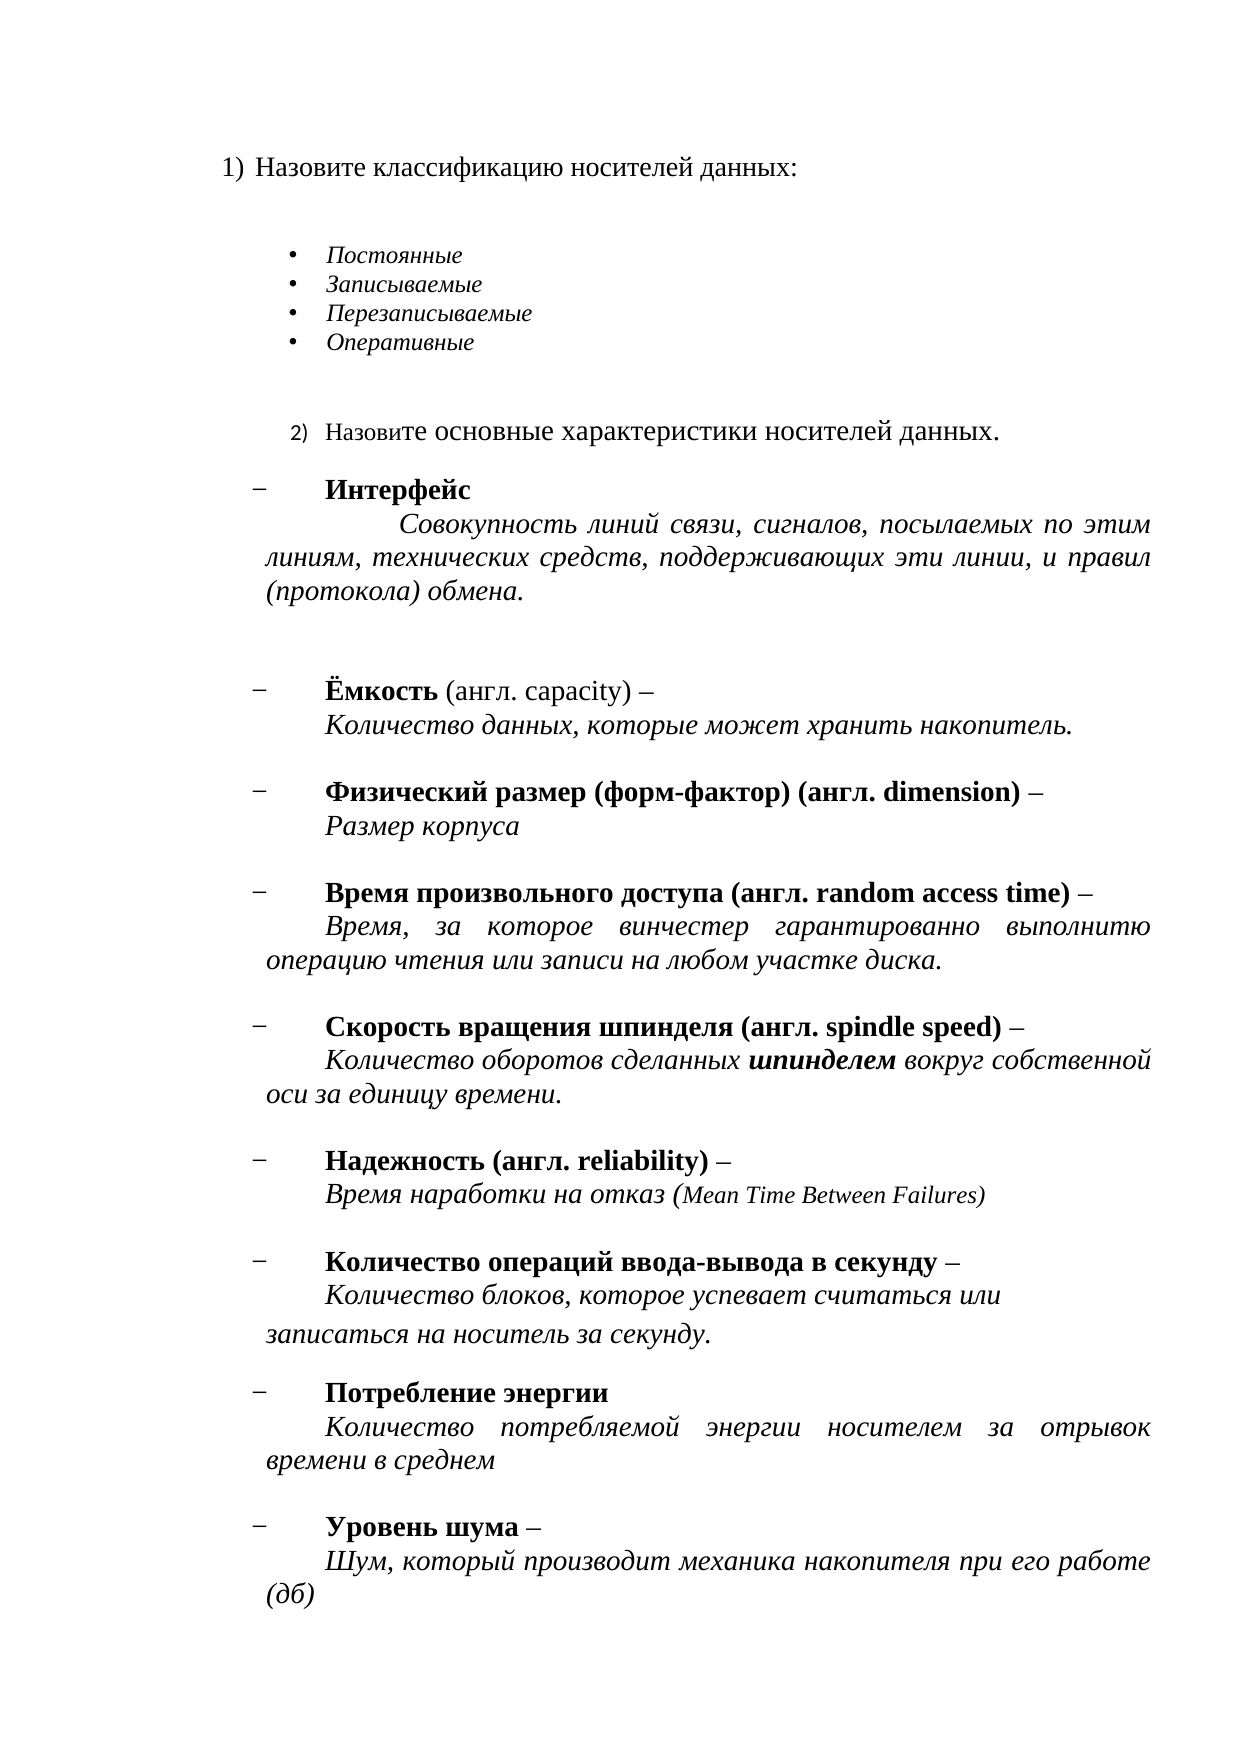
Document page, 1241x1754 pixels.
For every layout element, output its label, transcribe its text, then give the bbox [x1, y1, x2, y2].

text Время наработки на отказ (Mean Time Between Failures) [266, 1177, 1152, 1210]
list Оперативные [288, 327, 1152, 355]
text Совокупность линий связи, сигналов, посылаемых по этим линиям, технических средств, поддерживающих эти линии, и правил (протокола) обмена. [266, 506, 1152, 606]
list Постоянные [288, 240, 1152, 269]
list Надежность (англ. reliability) – [179, 1143, 1152, 1177]
list Уровень шума – [179, 1509, 1152, 1543]
list Перезаписываемые [288, 298, 1152, 327]
list Интерфейс [179, 472, 1152, 506]
list Потребление энергии [179, 1375, 1152, 1409]
text Размер корпуса [177, 808, 1152, 841]
list Количество операций ввода-вывода в секунду – [179, 1244, 1152, 1277]
text Количество блоков, которое успевает считаться или записаться на носитель за секунду. [266, 1277, 1152, 1349]
list Скорость вращения шпинделя (англ. spindle speed) – [179, 1009, 1152, 1042]
list Физический размер (форм-фактор) (англ. dimension) – [179, 774, 1152, 808]
list Время произвольного доступа (англ. random access time) – [179, 875, 1152, 908]
list Назовите классификацию носителей данных: [179, 151, 1152, 183]
text Время, за которое винчестер гарантированно выполнитю операцию чтения или записи на любом участке диска. [266, 908, 1152, 975]
list Записываемые [288, 269, 1152, 298]
list Ёмкость (англ. capacity) – [179, 673, 1152, 707]
list Назовите основные характеристики носителей данных. [290, 413, 1152, 446]
text Количество данных, которые может хранить накопитель. [177, 707, 1152, 741]
text Шум, который производит механика накопителя при его работе (дб) [266, 1543, 1152, 1610]
text Количество оборотов сделанных шпинделем вокруг собственной оси за единицу времени. [266, 1042, 1152, 1109]
text Количество потребляемой энергии носителем за отрывок времени в среднем [266, 1409, 1152, 1476]
